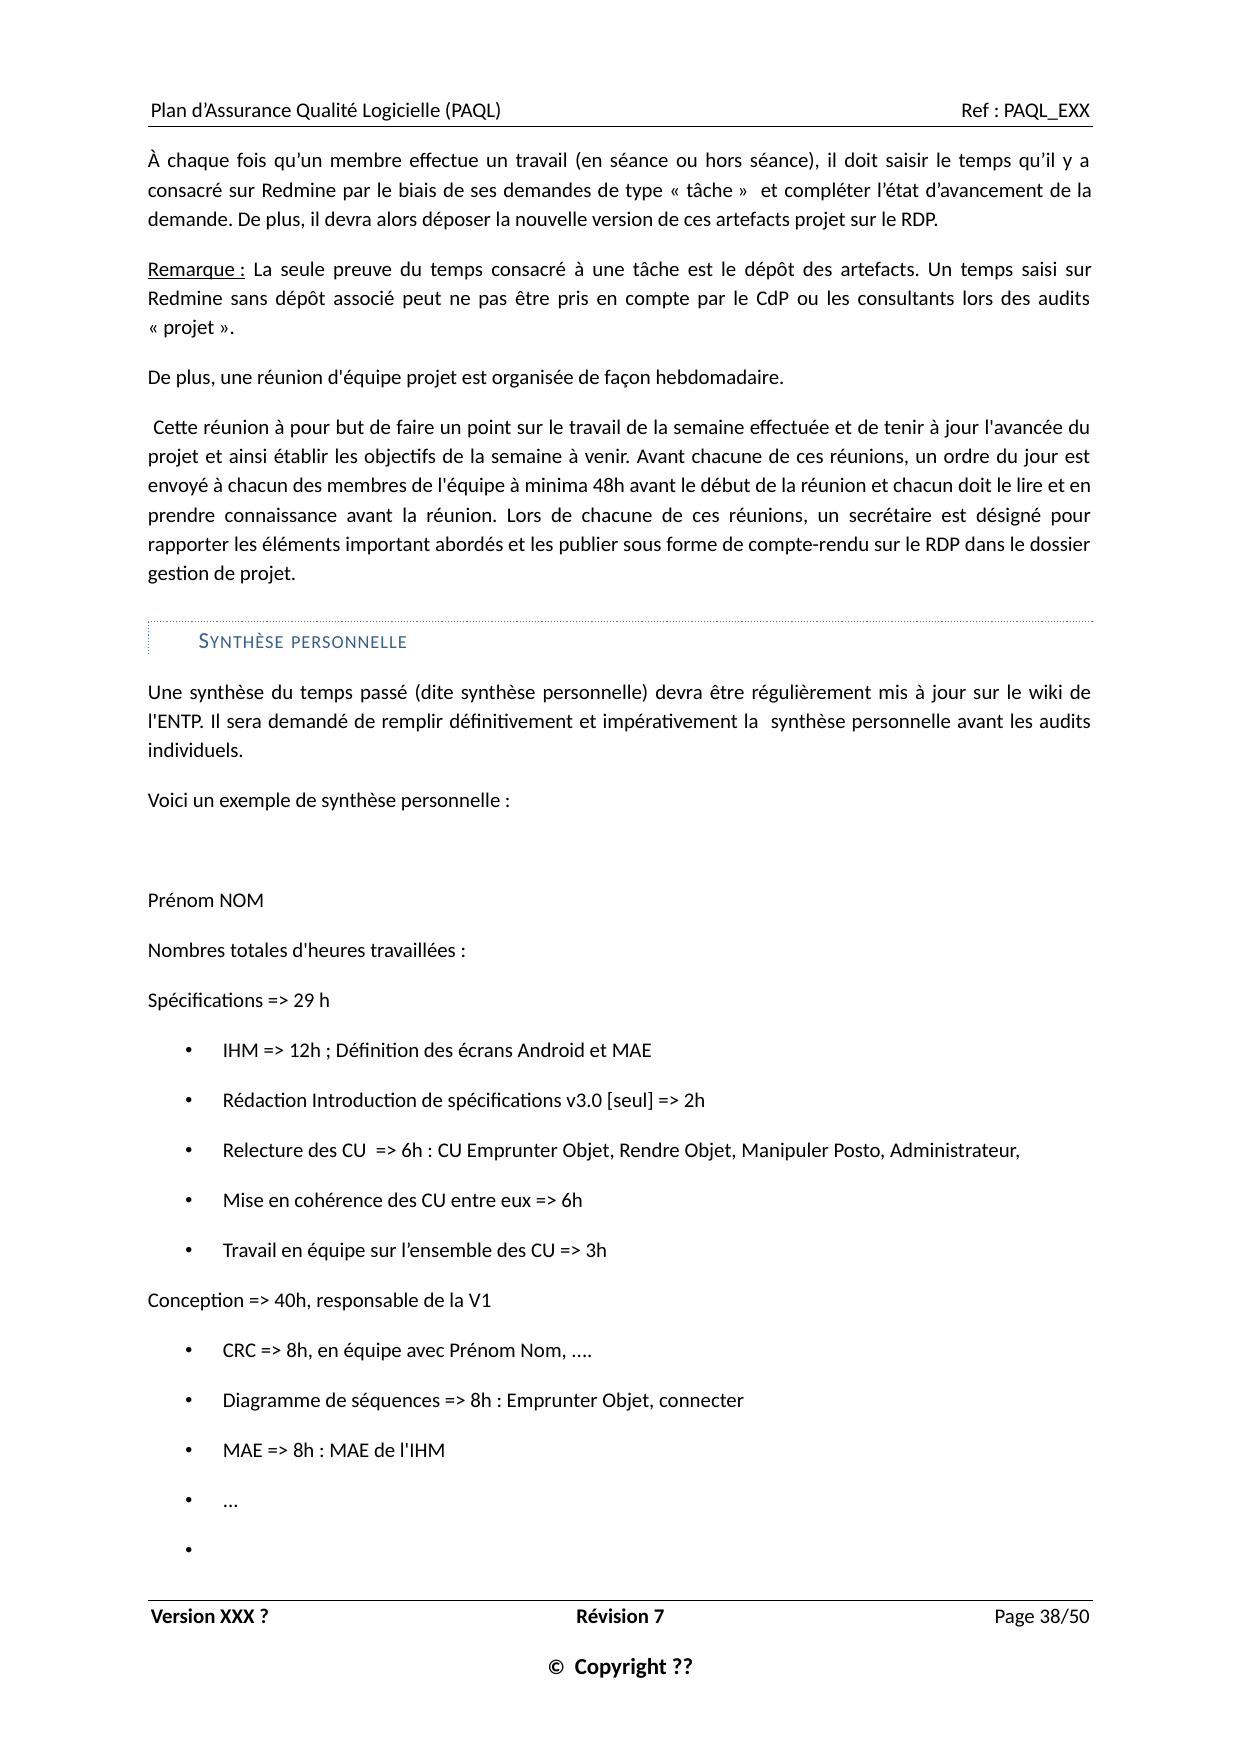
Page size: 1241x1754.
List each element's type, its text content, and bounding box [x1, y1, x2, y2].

text Cette réunion à pour but de faire un point sur le travail de la semaine effectuée et de tenir à jour l'avancée du projet et ainsi établir les objectifs de la semaine à venir. Avant chacune de ces réunions, un ordre du jour est envoyé à chacun des membres de l'équipe à minima 48h avant le début de la réunion et chacun doit le lire et en prendre connaissance avant la réunion. Lors de chacune de ces réunions, un secrétaire est désigné pour rapporter les éléments important abordés et les publier sous forme de compte-rendu sur le RDP dans le dossier gestion de projet. [148, 414, 1093, 586]
text Nombres totales d'heures travaillées : [148, 938, 1093, 963]
list Mise en cohérence des CU entre eux => 6h [185, 1188, 1093, 1213]
list Diagramme de séquences => 8h : Emprunter Objet, connecter [185, 1388, 1093, 1413]
text Spécifications => 29 h [148, 988, 1093, 1013]
text Une synthèse du temps passé (dite synthèse personnelle) devra être régulièrement mis à jour sur le wiki de l'ENTP. Il sera demandé de remplir définitivement et impérativement la synthèse personnelle avant les audits individuels. [148, 679, 1093, 763]
text Remarque : La seule preuve du temps consacré à une tâche est le dépôt des artefacts. Un temps saisi sur Redmine sans dépôt associé peut ne pas être pris en compte par le CdP ou les consultants lors des audits « projet ». [148, 256, 1093, 340]
text De plus, une réunion d'équipe projet est organisée de façon hebdomadaire. [148, 364, 1093, 390]
list ... [185, 1488, 1093, 1513]
text Conception => 40h, responsable de la V1 [148, 1288, 1093, 1313]
text Voici un exemple de synthèse personnelle : [148, 788, 1093, 813]
list CRC => 8h, en équipe avec Prénom Nom, .... [185, 1338, 1093, 1363]
list IHM => 12h ; Définition des écrans Android et MAE [185, 1038, 1093, 1063]
list Relecture des CU => 6h : CU Emprunter Objet, Rendre Objet, Manipuler Posto, Administrateur, [185, 1138, 1093, 1163]
text À chaque fois qu’un membre effectue un travail (en séance ou hors séance), il doit saisir le temps qu’il y a consacré sur Redmine par le biais de ses demandes de type « tâche » et compléter l’état d’avancement de la demande. De plus, il devra alors déposer la nouvelle version de ces artefacts projet sur le RDP. [148, 148, 1093, 231]
subtitle Synthèse personnelle [148, 621, 1093, 654]
list MAE => 8h : MAE de l'IHM [185, 1438, 1093, 1463]
list Rédaction Introduction de spécifications v3.0 [seul] => 2h [185, 1088, 1093, 1113]
list Travail en équipe sur l’ensemble des CU => 3h [185, 1238, 1093, 1263]
text Prénom NOM [148, 888, 1093, 913]
